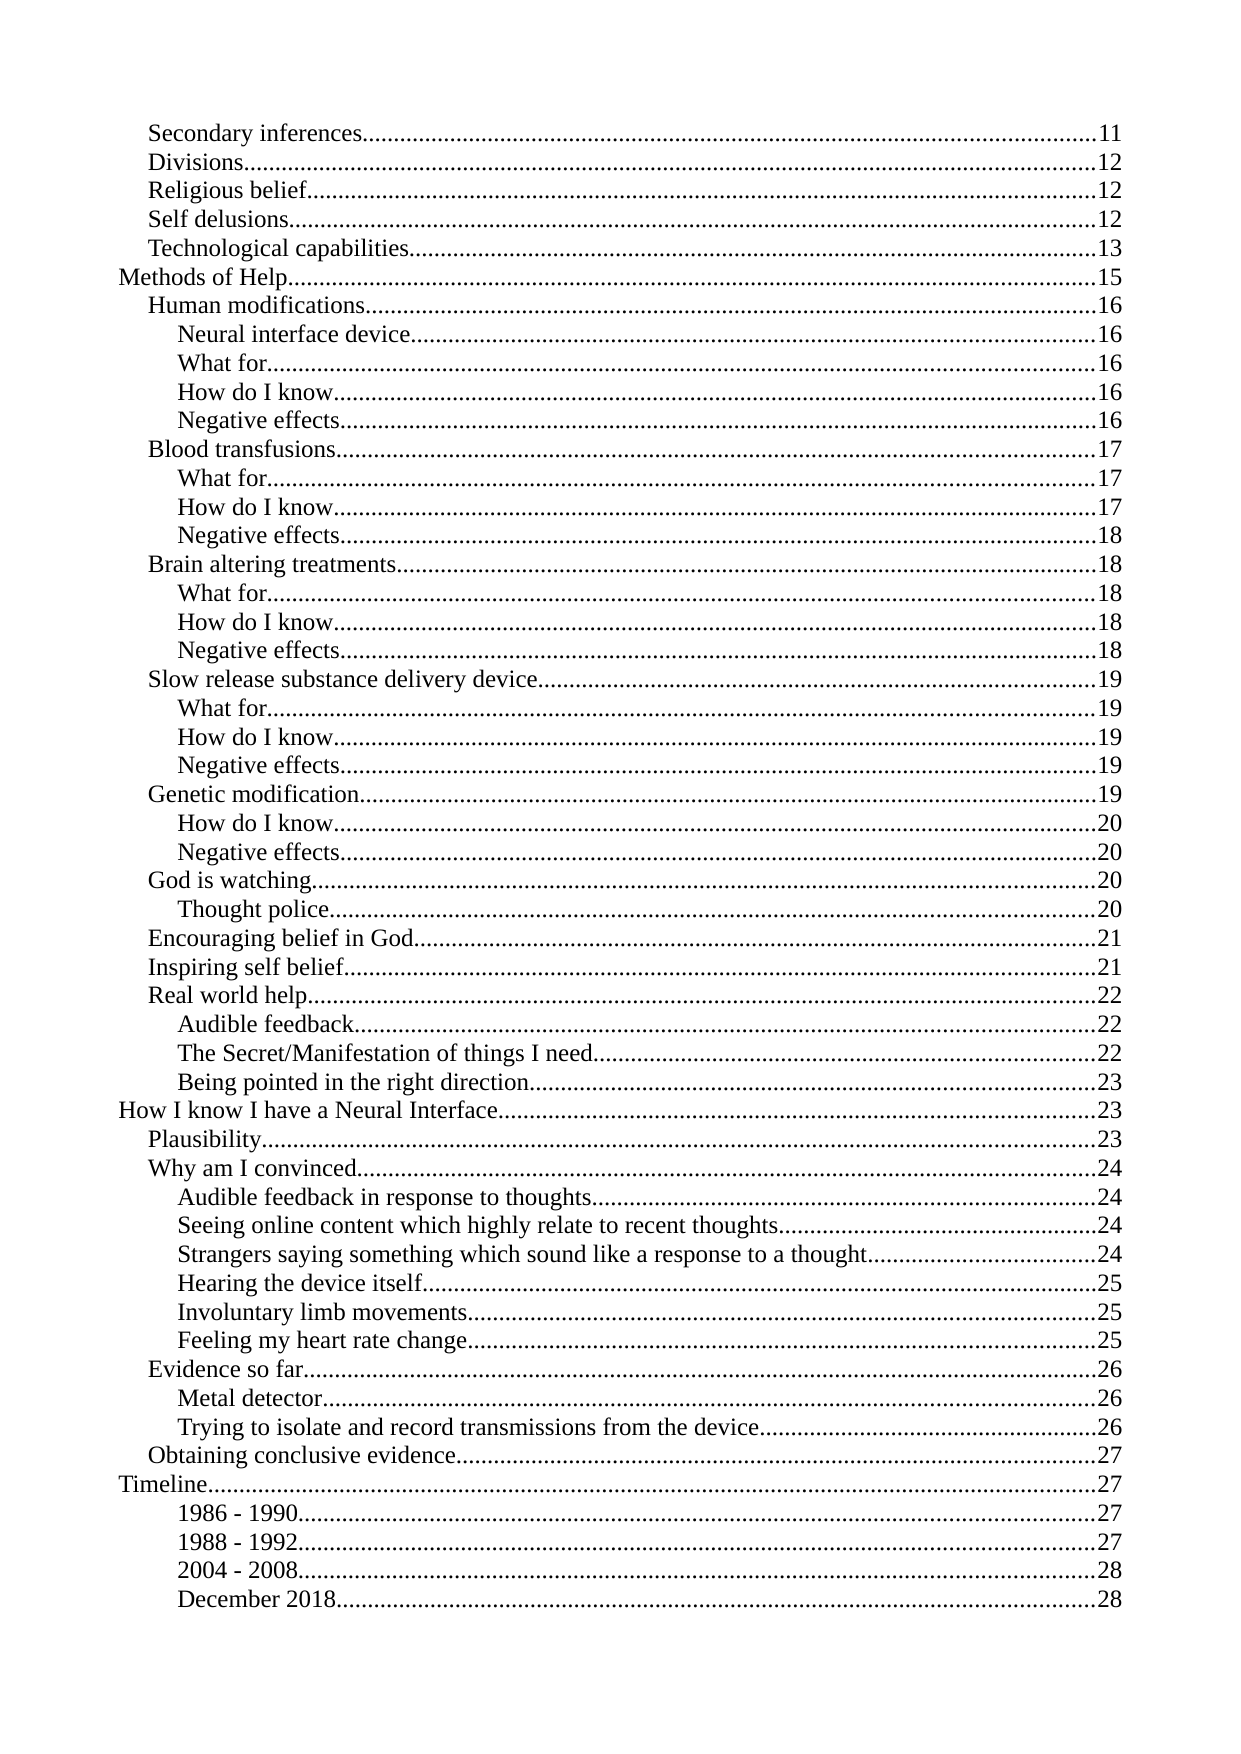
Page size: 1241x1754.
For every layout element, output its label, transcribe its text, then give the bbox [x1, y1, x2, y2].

text Negative effects 18 [177, 521, 1122, 549]
text How do I know 19 [177, 722, 1122, 751]
text Evidence so far 26 [148, 1354, 1122, 1383]
text What for 17 [177, 463, 1122, 492]
text How do I know 18 [177, 607, 1122, 636]
text Hearing the device itself 25 [177, 1268, 1122, 1297]
text Strangers saying something which sound like a response to a thought 24 [177, 1239, 1122, 1268]
text Audible feedback 22 [177, 1009, 1122, 1038]
text December 2018 28 [177, 1584, 1122, 1613]
text 1986 - 1990 27 [177, 1498, 1122, 1527]
text Encouraging belief in God 21 [148, 923, 1122, 952]
text Genetic modification 19 [148, 779, 1122, 808]
text Why am I convinced 24 [148, 1153, 1122, 1182]
text Inspiring self belief 21 [148, 952, 1122, 981]
text Brain altering treatments 18 [148, 549, 1122, 578]
text Seeing online content which highly relate to recent thoughts 24 [177, 1211, 1122, 1239]
text Religious belief 12 [148, 176, 1122, 204]
text Obtaining conclusive evidence 27 [148, 1441, 1122, 1469]
text Being pointed in the right direction 23 [177, 1067, 1122, 1096]
text How do I know 20 [177, 808, 1122, 837]
text 2004 - 2008 28 [177, 1556, 1122, 1584]
text Methods of Help 15 [118, 262, 1122, 291]
text Thought police 20 [177, 894, 1122, 923]
text Blood transfusions 17 [148, 434, 1122, 463]
text How do I know 16 [177, 377, 1122, 406]
text What for 18 [177, 578, 1122, 607]
text Negative effects 19 [177, 751, 1122, 779]
text Audible feedback in response to thoughts 24 [177, 1182, 1122, 1211]
text What for 16 [177, 348, 1122, 377]
text What for 19 [177, 693, 1122, 722]
text Technological capabilities 13 [148, 233, 1122, 262]
text Metal detector 26 [177, 1383, 1122, 1412]
text How I know I have a Neural Interface 23 [118, 1096, 1122, 1124]
text Real world help 22 [148, 981, 1122, 1009]
text Self delusions 12 [148, 204, 1122, 233]
text The Secret/Manifestation of things I need 22 [177, 1038, 1122, 1067]
text Slow release substance delivery device 19 [148, 664, 1122, 693]
text Neural interface device 16 [177, 319, 1122, 348]
text Negative effects 20 [177, 837, 1122, 866]
text Plausibility 23 [148, 1124, 1122, 1153]
text Negative effects 18 [177, 636, 1122, 664]
text Timeline 27 [118, 1469, 1122, 1498]
text Divisions 12 [148, 147, 1122, 176]
text Secondary inferences 11 [148, 118, 1122, 147]
text Involuntary limb movements 25 [177, 1297, 1122, 1326]
text Human modifications 16 [148, 291, 1122, 319]
text Trying to isolate and record transmissions from the device 26 [177, 1412, 1122, 1441]
text Negative effects 16 [177, 406, 1122, 434]
text Feeling my heart rate change 25 [177, 1326, 1122, 1354]
text How do I know 17 [177, 492, 1122, 521]
text 1988 - 1992 27 [177, 1527, 1122, 1556]
text God is watching 20 [148, 866, 1122, 894]
